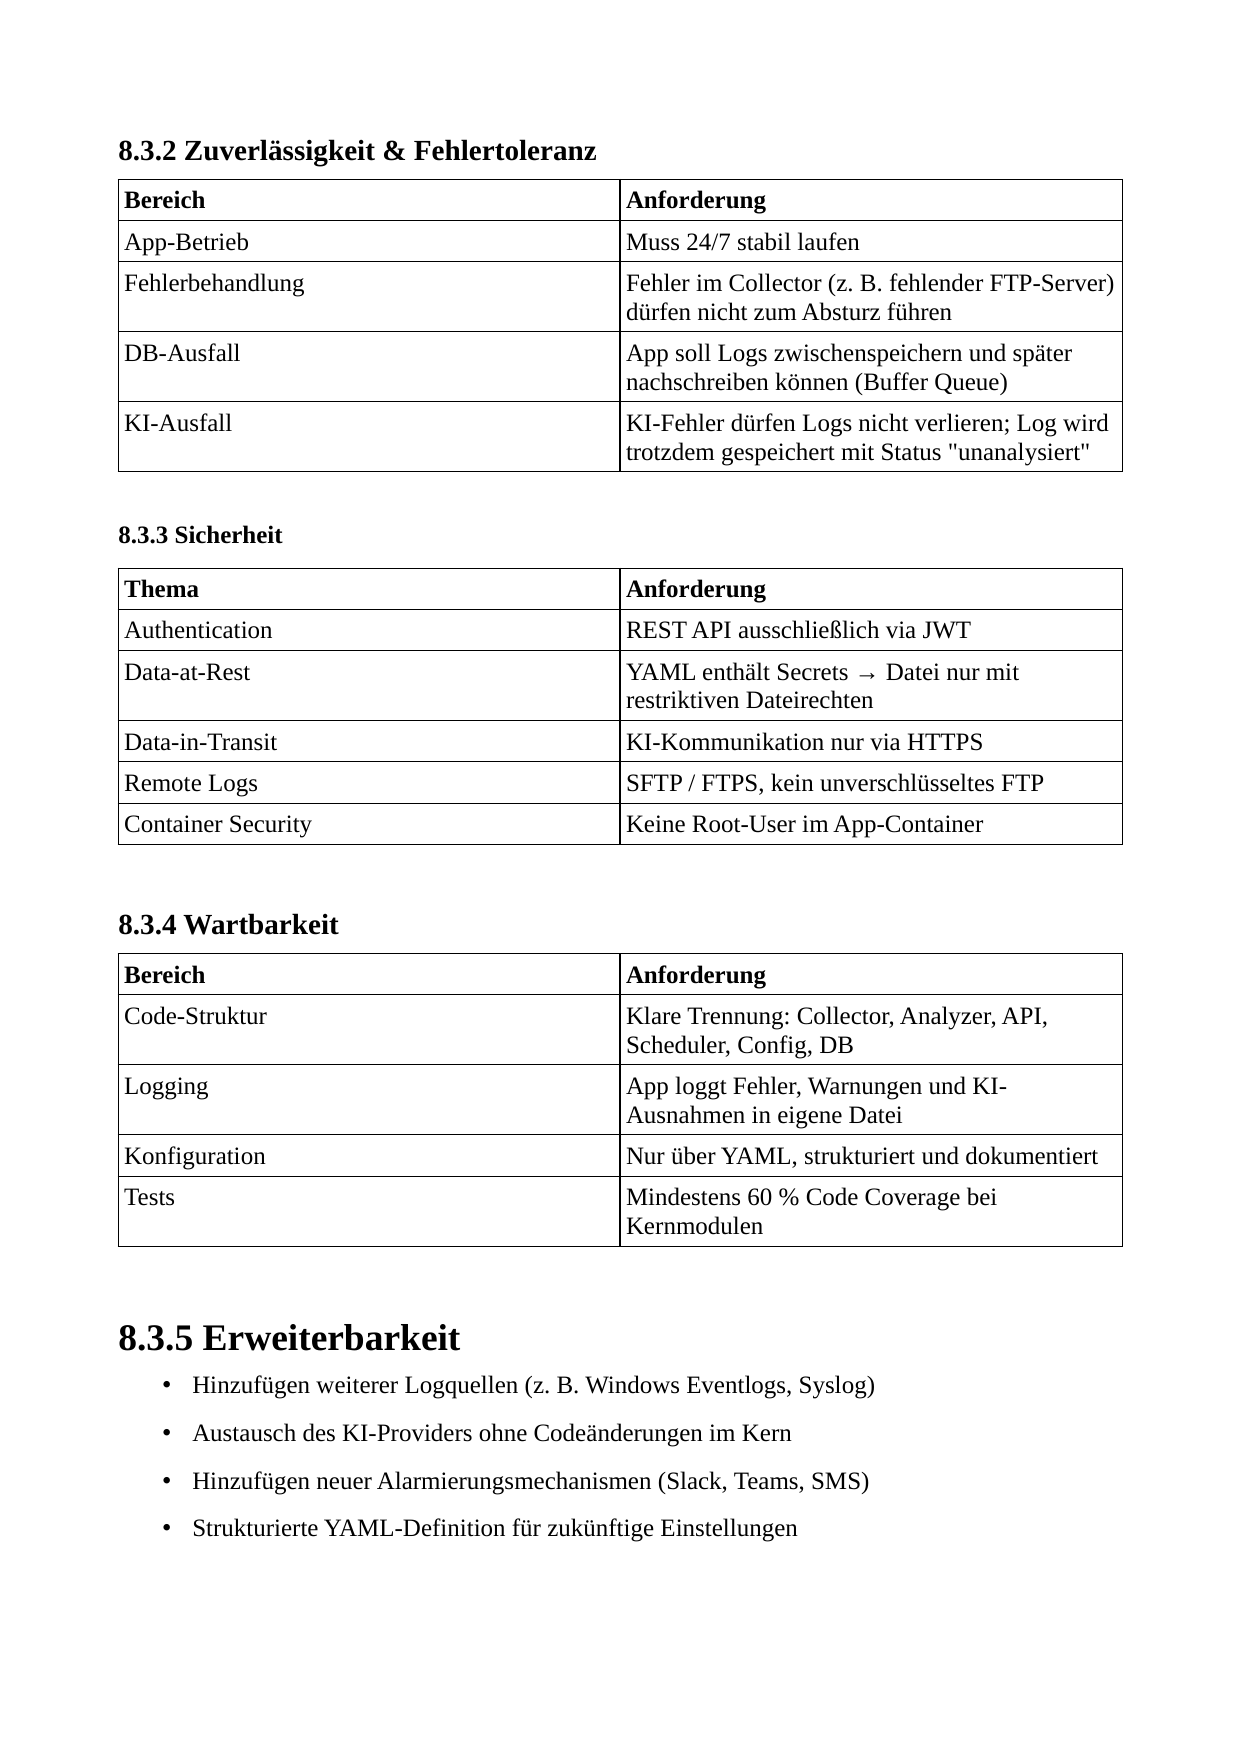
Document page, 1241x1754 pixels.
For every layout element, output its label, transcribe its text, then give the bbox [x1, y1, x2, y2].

table_cell Tests [119, 1177, 619, 1246]
table_cell Fehler im Collector (z. B. fehlender FTP-Server) dürfen nicht zum Absturz führen [621, 262, 1122, 331]
table_header Anforderung [621, 569, 1122, 609]
table_cell KI-Kommunikation nur via HTTPS [621, 721, 1122, 761]
table_cell YAML enthält Secrets → Datei nur mit restriktiven Dateirechten [621, 651, 1122, 720]
table_cell Authentication [119, 610, 619, 650]
table_cell Muss 24/7 stabil laufen [621, 221, 1122, 261]
table_cell Mindestens 60 % Code Coverage bei Kernmodulen [621, 1177, 1122, 1246]
list Strukturierte YAML-Definition für zukünftige Einstellungen [162, 1513, 1122, 1542]
table_cell Remote Logs [119, 762, 619, 802]
table_cell Data-in-Transit [119, 721, 619, 761]
table_cell Klare Trennung: Collector, Analyzer, API, Scheduler, Config, DB [621, 995, 1122, 1064]
table_cell Konfiguration [119, 1135, 619, 1176]
table_header Bereich [119, 180, 619, 220]
list Austausch des KI-Providers ohne Codeänderungen im Kern [162, 1418, 1122, 1447]
subtitle 8.3.2 Zuverlässigkeit & Fehlertoleranz [118, 133, 1122, 166]
table_header Bereich [119, 954, 619, 994]
table_cell DB-Ausfall [119, 332, 619, 401]
table_cell Container Security [119, 804, 619, 844]
table_cell Data-at-Rest [119, 651, 619, 720]
table_cell SFTP / FTPS, kein unverschlüsseltes FTP [621, 762, 1122, 802]
table_cell Code-Struktur [119, 995, 619, 1064]
table_cell Fehlerbehandlung [119, 262, 619, 331]
subtitle 8.3.5 Erweiterbarkeit [118, 1315, 1122, 1358]
table_cell App soll Logs zwischenspeichern und später nachschreiben können (Buffer Queue) [621, 332, 1122, 401]
table_cell Keine Root-User im App-Container [621, 804, 1122, 844]
list Hinzufügen neuer Alarmierungsmechanismen (Slack, Teams, SMS) [162, 1466, 1122, 1494]
table_cell Nur über YAML, strukturiert und dokumentiert [621, 1135, 1122, 1176]
table_cell REST API ausschließlich via JWT [621, 610, 1122, 650]
table_cell Logging [119, 1065, 619, 1134]
table_header Thema [119, 569, 619, 609]
table_header Anforderung [621, 954, 1122, 994]
table_cell App loggt Fehler, Warnungen und KI-Ausnahmen in eigene Datei [621, 1065, 1122, 1134]
subtitle 8.3.4 Wartbarkeit [118, 907, 1122, 941]
table_header Anforderung [621, 180, 1122, 220]
list Hinzufügen weiterer Logquellen (z. B. Windows Eventlogs, Syslog) [162, 1371, 1122, 1399]
table_cell App-Betrieb [119, 221, 619, 261]
text 8.3.3 Sicherheit [118, 520, 1122, 549]
table_cell KI-Ausfall [119, 402, 619, 471]
table_cell KI-Fehler dürfen Logs nicht verlieren; Log wird trotzdem gespeichert mit Status "unanalysiert" [621, 402, 1122, 471]
